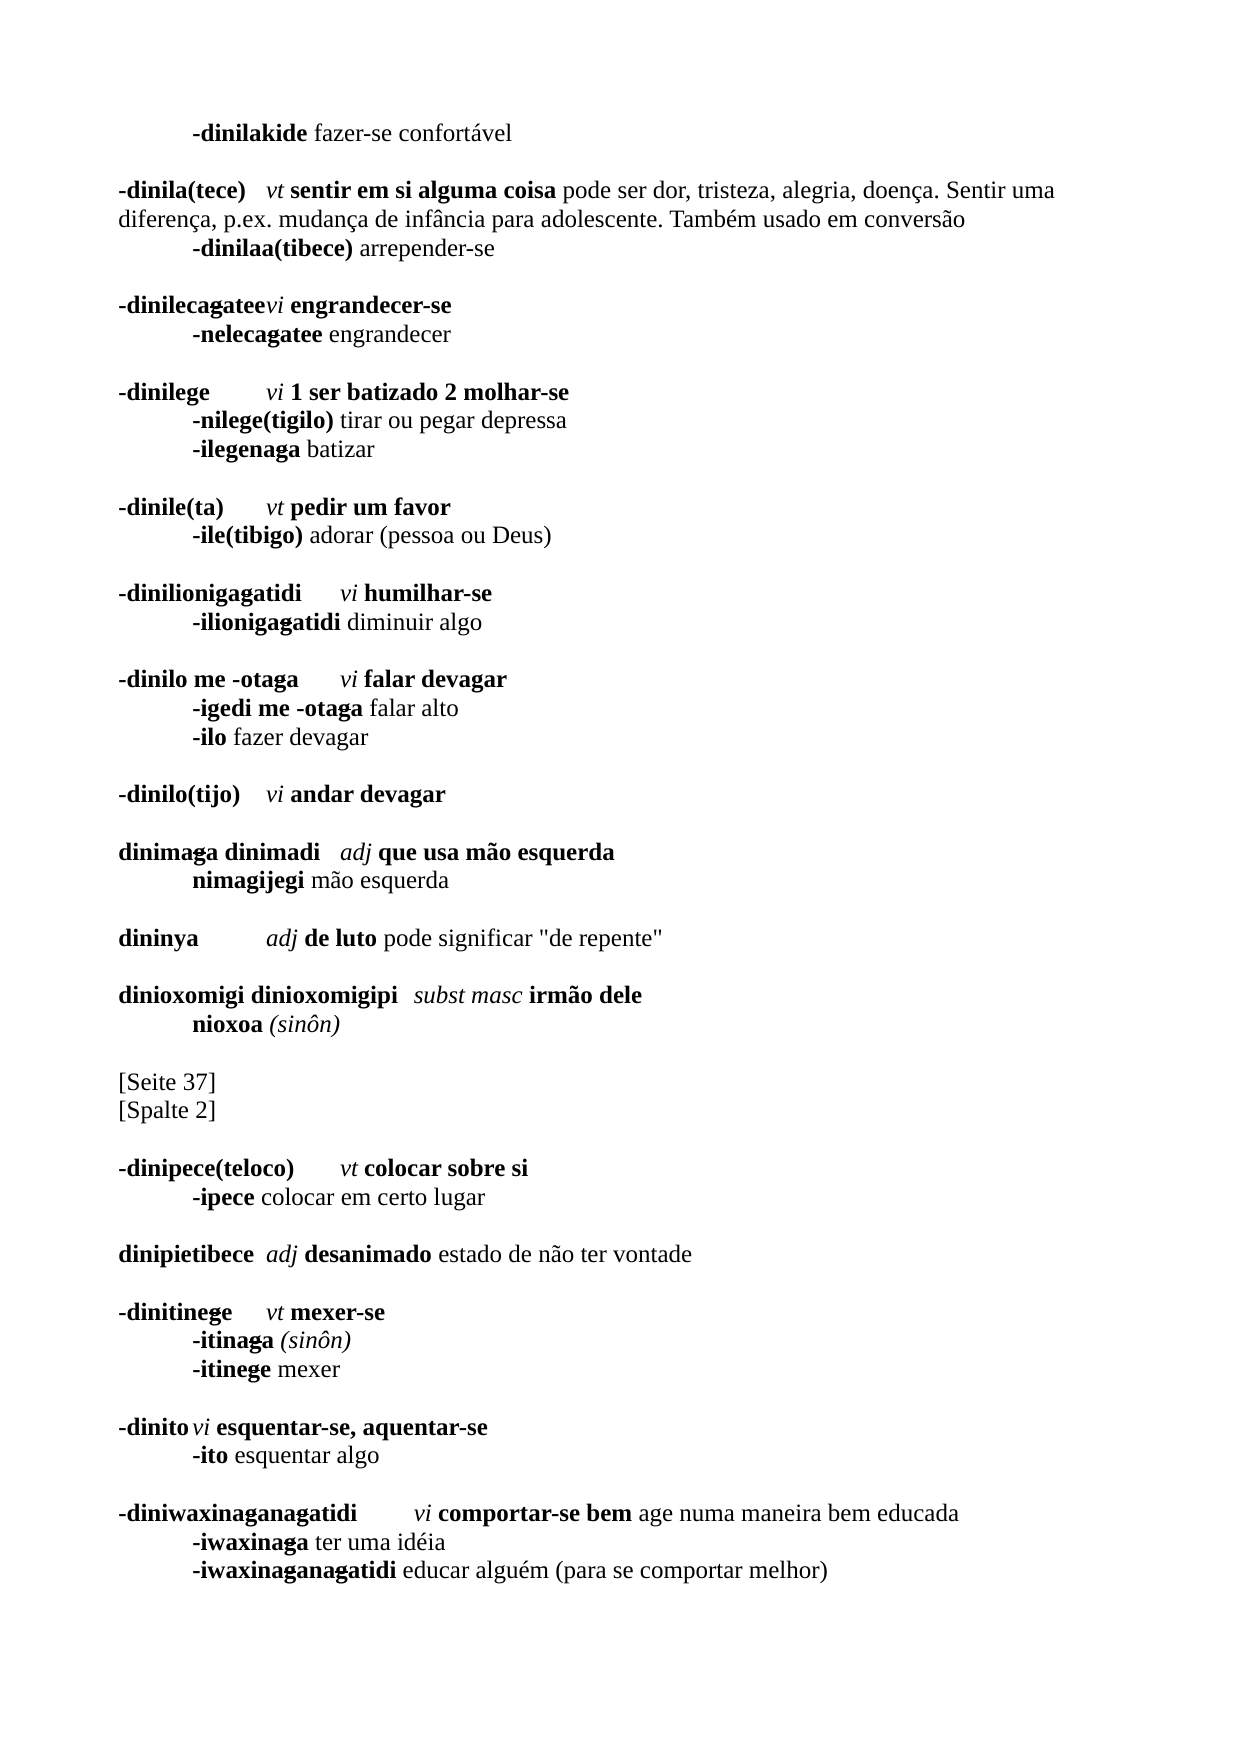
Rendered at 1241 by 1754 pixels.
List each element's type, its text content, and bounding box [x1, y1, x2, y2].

text -dinitinege vt mexer-se [118, 1297, 1122, 1326]
text -itinege mexer [118, 1354, 1122, 1383]
text -dinile(ta) vt pedir um favor [118, 492, 1122, 521]
text nioxoa (sinôn) [118, 1009, 1122, 1038]
text -dinilecagatee vi engrandecer-se [118, 291, 1122, 319]
text -dinilionigagatidi vi humilhar-se [118, 578, 1122, 607]
text -ilo fazer devagar [118, 722, 1122, 751]
text dinimaga dinimadi adj que usa mão esquerda [118, 837, 1122, 866]
text -dinilaa(tibece) arrepender-se [118, 233, 1122, 262]
text nimagijegi mão esquerda [118, 866, 1122, 894]
text -iwaxinaga ter uma idéia [118, 1527, 1122, 1556]
text -ile(tibigo) adorar (pessoa ou Deus) [118, 521, 1122, 549]
text -nelecagatee engrandecer [118, 319, 1122, 348]
text -iwaxinaganagatidi educar alguém (para se comportar melhor) [118, 1556, 1122, 1584]
text -dinila(tece) vt sentir em si alguma coisa pode ser dor, tristeza, alegria, doença. Sentir uma diferença, p.ex. mudança de infância para adolescente. Também usado em conversão [118, 176, 1122, 233]
text [Spalte 2] [118, 1096, 1122, 1124]
text -nilege(tigilo) tirar ou pegar depressa [118, 406, 1122, 434]
text -ilionigagatidi diminuir algo [118, 607, 1122, 636]
text dininya adj de luto pode significar "de repente" [118, 923, 1122, 952]
text -itinaga (sinôn) [118, 1326, 1122, 1354]
text -ito esquentar algo [118, 1441, 1122, 1469]
text -dinipece(teloco) vt colocar sobre si [118, 1153, 1122, 1182]
text -dinito vi esquentar-se, aquentar-se [118, 1412, 1122, 1441]
text -igedi me -otaga falar alto [118, 693, 1122, 722]
text dinioxomigi dinioxomigipi subst masc irmão dele [118, 981, 1122, 1009]
text -dinilo(tijo) vi andar devagar [118, 779, 1122, 808]
text -dinilakide fazer-se confortável [118, 118, 1122, 147]
text -ipece colocar em certo lugar [118, 1182, 1122, 1211]
text -diniwaxinaganagatidi vi comportar-se bem age numa maneira bem educada [118, 1498, 1122, 1527]
text -dinilege vi 1 ser batizado 2 molhar-se [118, 377, 1122, 406]
text -dinilo me -otaga vi falar devagar [118, 664, 1122, 693]
text -ilegenaga batizar [118, 434, 1122, 463]
text dinipietibece adj desanimado estado de não ter vontade [118, 1239, 1122, 1268]
text [Seite 37] [118, 1067, 1122, 1096]
